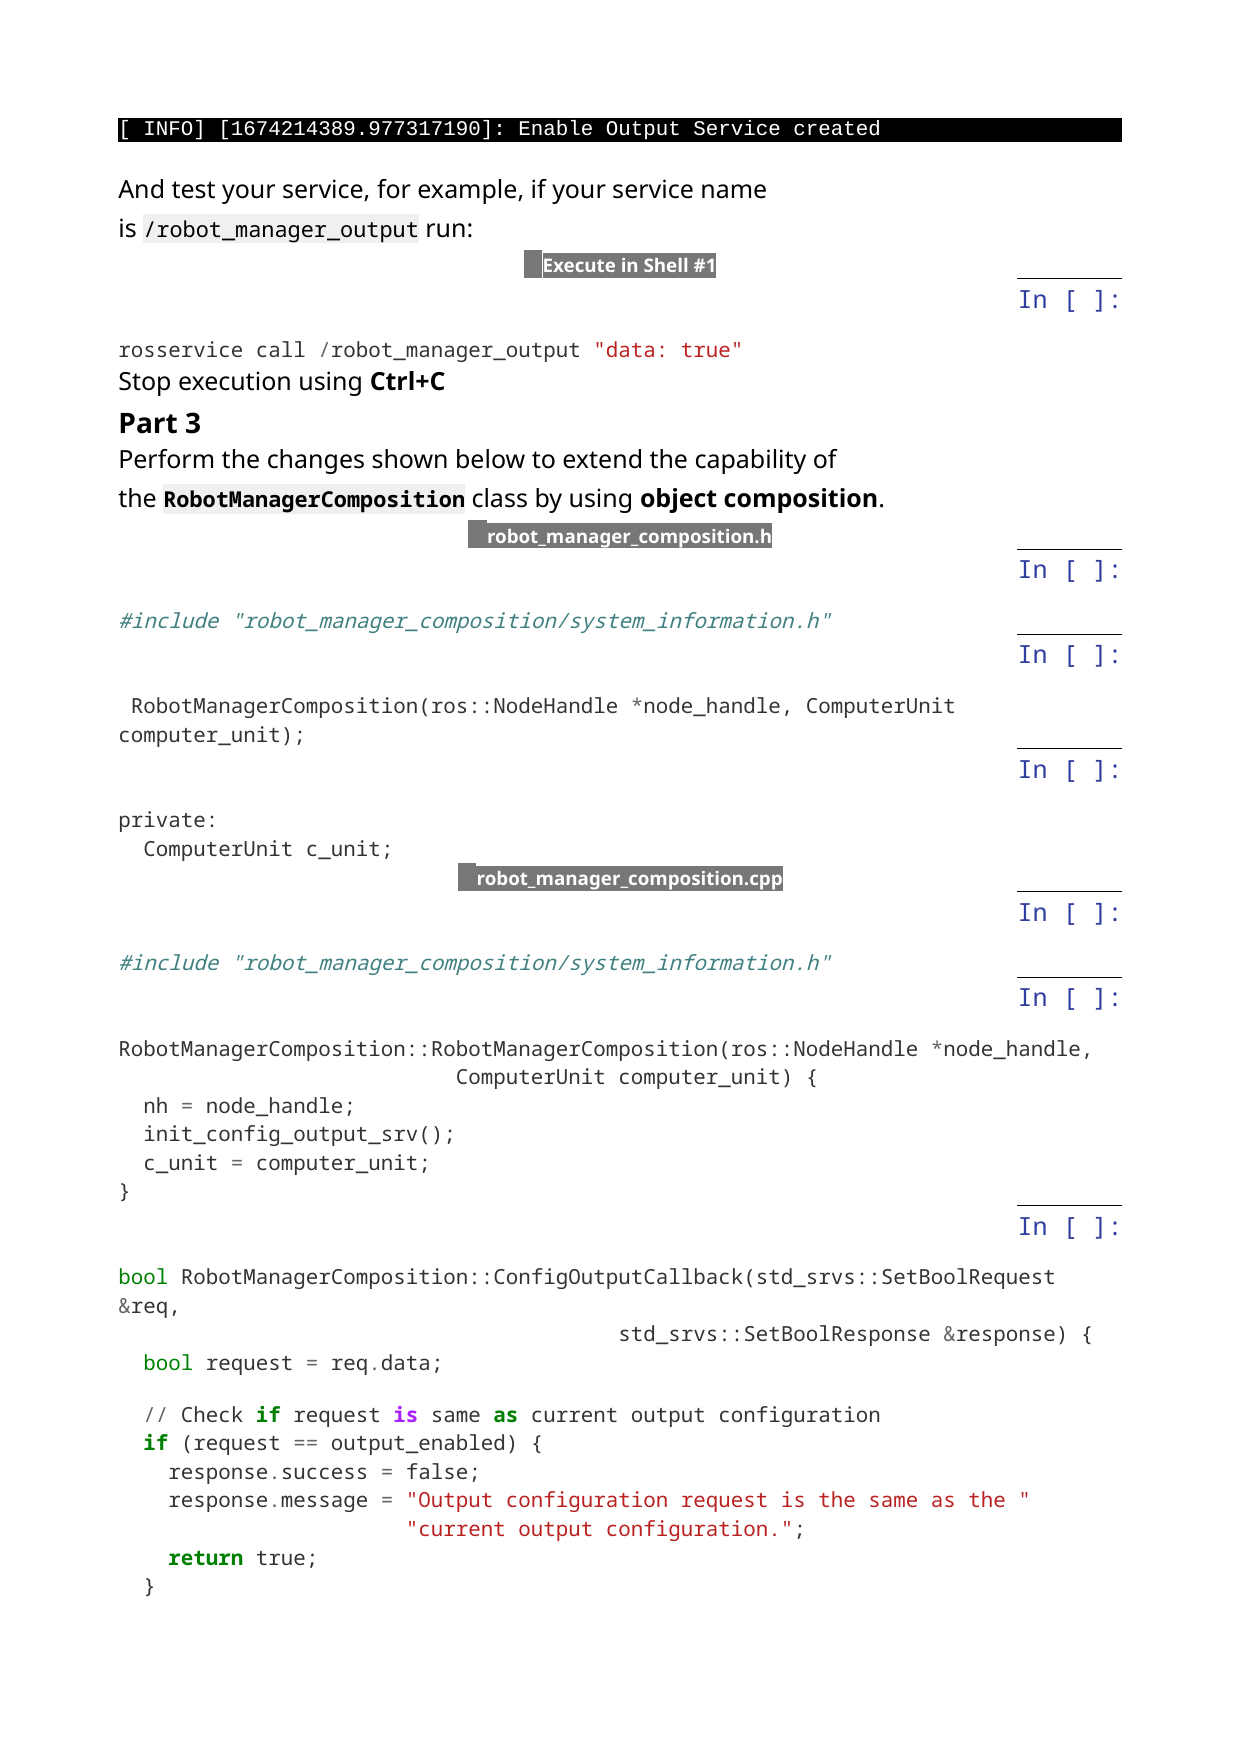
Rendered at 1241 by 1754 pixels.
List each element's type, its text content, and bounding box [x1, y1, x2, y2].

text c_unit = computer_unit; [118, 1148, 1122, 1177]
text In [ ]: [118, 748, 1122, 785]
text #include "robot_manager_composition/system_information.h" [118, 606, 1122, 634]
text response.success = false; [118, 1457, 1122, 1486]
text std_srvs::SetBoolResponse &response) { [118, 1319, 1122, 1348]
text ComputerUnit c_unit; [118, 834, 1122, 862]
text RobotManagerComposition::RobotManagerComposition(ros::NodeHandle *node_handle, [118, 1034, 1122, 1062]
text bool request = req.data; [118, 1348, 1122, 1376]
text return true; [118, 1543, 1122, 1571]
text In [ ]: [118, 891, 1122, 928]
text robot_manager_composition.cpp [118, 862, 1122, 891]
text bool RobotManagerComposition::ConfigOutputCallback(std_srvs::SetBoolRequest &req, [118, 1262, 1122, 1319]
text rosservice call /robot_manager_output "data: true" [118, 336, 1122, 364]
text } [118, 1177, 1122, 1205]
text #include "robot_manager_composition/system_information.h" [118, 948, 1122, 977]
text And test your service, for example, if your service name is /robot_manager_output run: [118, 171, 1122, 244]
text init_config_output_srv(); [118, 1119, 1122, 1148]
text In [ ]: [118, 548, 1122, 586]
text } [118, 1571, 1122, 1600]
subtitle Part 3 [118, 403, 1122, 441]
text robot_manager_composition.h [118, 520, 1122, 548]
text nh = node_handle; [118, 1091, 1122, 1119]
text if (request == output_enabled) { [118, 1428, 1122, 1457]
text ComputerUnit computer_unit) { [118, 1062, 1122, 1091]
text Execute in Shell #1 [118, 249, 1122, 278]
text // Check if request is same as current output configuration [118, 1400, 1122, 1428]
text In [ ]: [118, 634, 1122, 671]
text private: [118, 806, 1122, 834]
text In [ ]: [118, 977, 1122, 1014]
text In [ ]: [118, 1205, 1122, 1242]
text "current output configuration."; [118, 1514, 1122, 1543]
text In [ ]: [118, 278, 1122, 315]
text RobotManagerComposition(ros::NodeHandle *node_handle, ComputerUnit computer_unit); [118, 691, 1122, 748]
text [ INFO] [1674214389.977317190]: Enable Output Service created [118, 118, 1122, 142]
text response.message = "Output configuration request is the same as the " [118, 1486, 1122, 1514]
text Stop execution using Ctrl+C [118, 364, 1122, 398]
text Perform the changes shown below to extend the capability of the RobotManagerComposition class by using object composition. [118, 441, 1122, 515]
